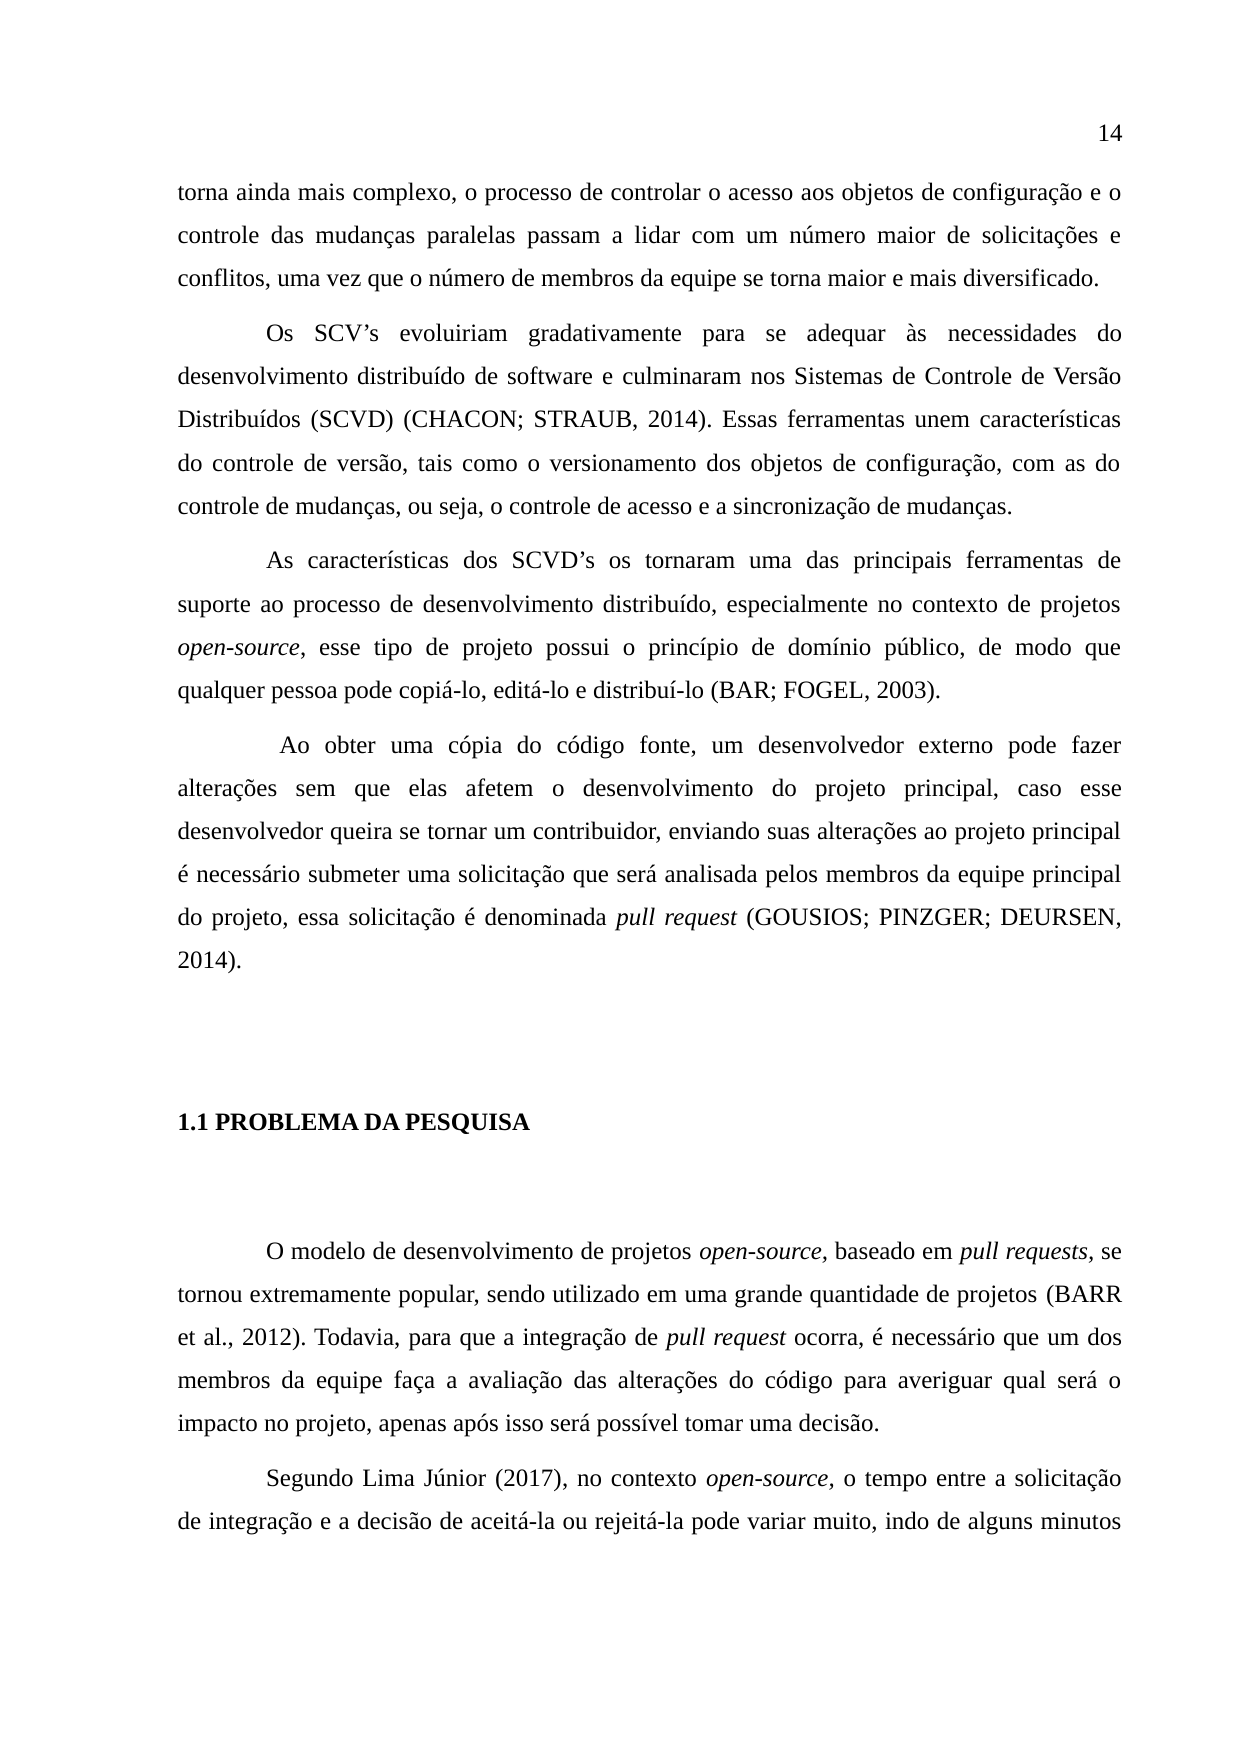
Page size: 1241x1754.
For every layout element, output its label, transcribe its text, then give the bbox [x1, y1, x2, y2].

text Ao obter uma cópia do código fonte, um desenvolvedor externo pode fazer alterações sem que elas afetem o desenvolvimento do projeto principal, caso esse desenvolvedor queira se tornar um contribuidor, enviando suas alterações ao projeto principal é necessário submeter uma solicitação que será analisada pelos membros da equipe principal do projeto, essa solicitação é denominada pull request (GOUSIOS; PINZGER; DEURSEN, 2014). [177, 730, 1122, 974]
text O modelo de desenvolvimento de projetos open-source, baseado em pull requests, se tornou extremamente popular, sendo utilizado em uma grande quantidade de projetos (BARR et al., 2012). Todavia, para que a integração de pull request ocorra, é necessário que um dos membros da equipe faça a avaliação das alterações do código para averiguar qual será o impacto no projeto, apenas após isso será possível tomar uma decisão. [177, 1236, 1122, 1437]
text Segundo Lima Júnior (2017), no contexto open-source, o tempo entre a solicitação de integração e a decisão de aceitá-la ou rejeitá-la pode variar muito, indo de alguns minutos [177, 1463, 1122, 1535]
text Os SCV’s evoluiriam gradativamente para se adequar às necessidades do desenvolvimento distribuído de software e culminaram nos Sistemas de Controle de Versão Distribuídos (SCVD) (CHACON; STRAUB, 2014). Essas ferramentas unem características do controle de versão, tais como o versionamento dos objetos de configuração, com as do controle de mudanças, ou seja, o controle de acesso e a sincronização de mudanças. [177, 318, 1122, 519]
text As características dos SCVD’s os tornaram uma das principais ferramentas de suporte ao processo de desenvolvimento distribuído, especialmente no contexto de projetos open-source, esse tipo de projeto possui o princípio de domínio público, de modo que qualquer pessoa pode copiá-lo, editá-lo e distribuí-lo (BAR; FOGEL, 2003). [177, 546, 1122, 704]
text 1.1 Problema da pesquisa [177, 1107, 1122, 1136]
text torna ainda mais complexo, o processo de controlar o acesso aos objetos de configuração e o controle das mudanças paralelas passam a lidar com um número maior de solicitações e conflitos, uma vez que o número de membros da equipe se torna maior e mais diversificado. [177, 177, 1122, 292]
